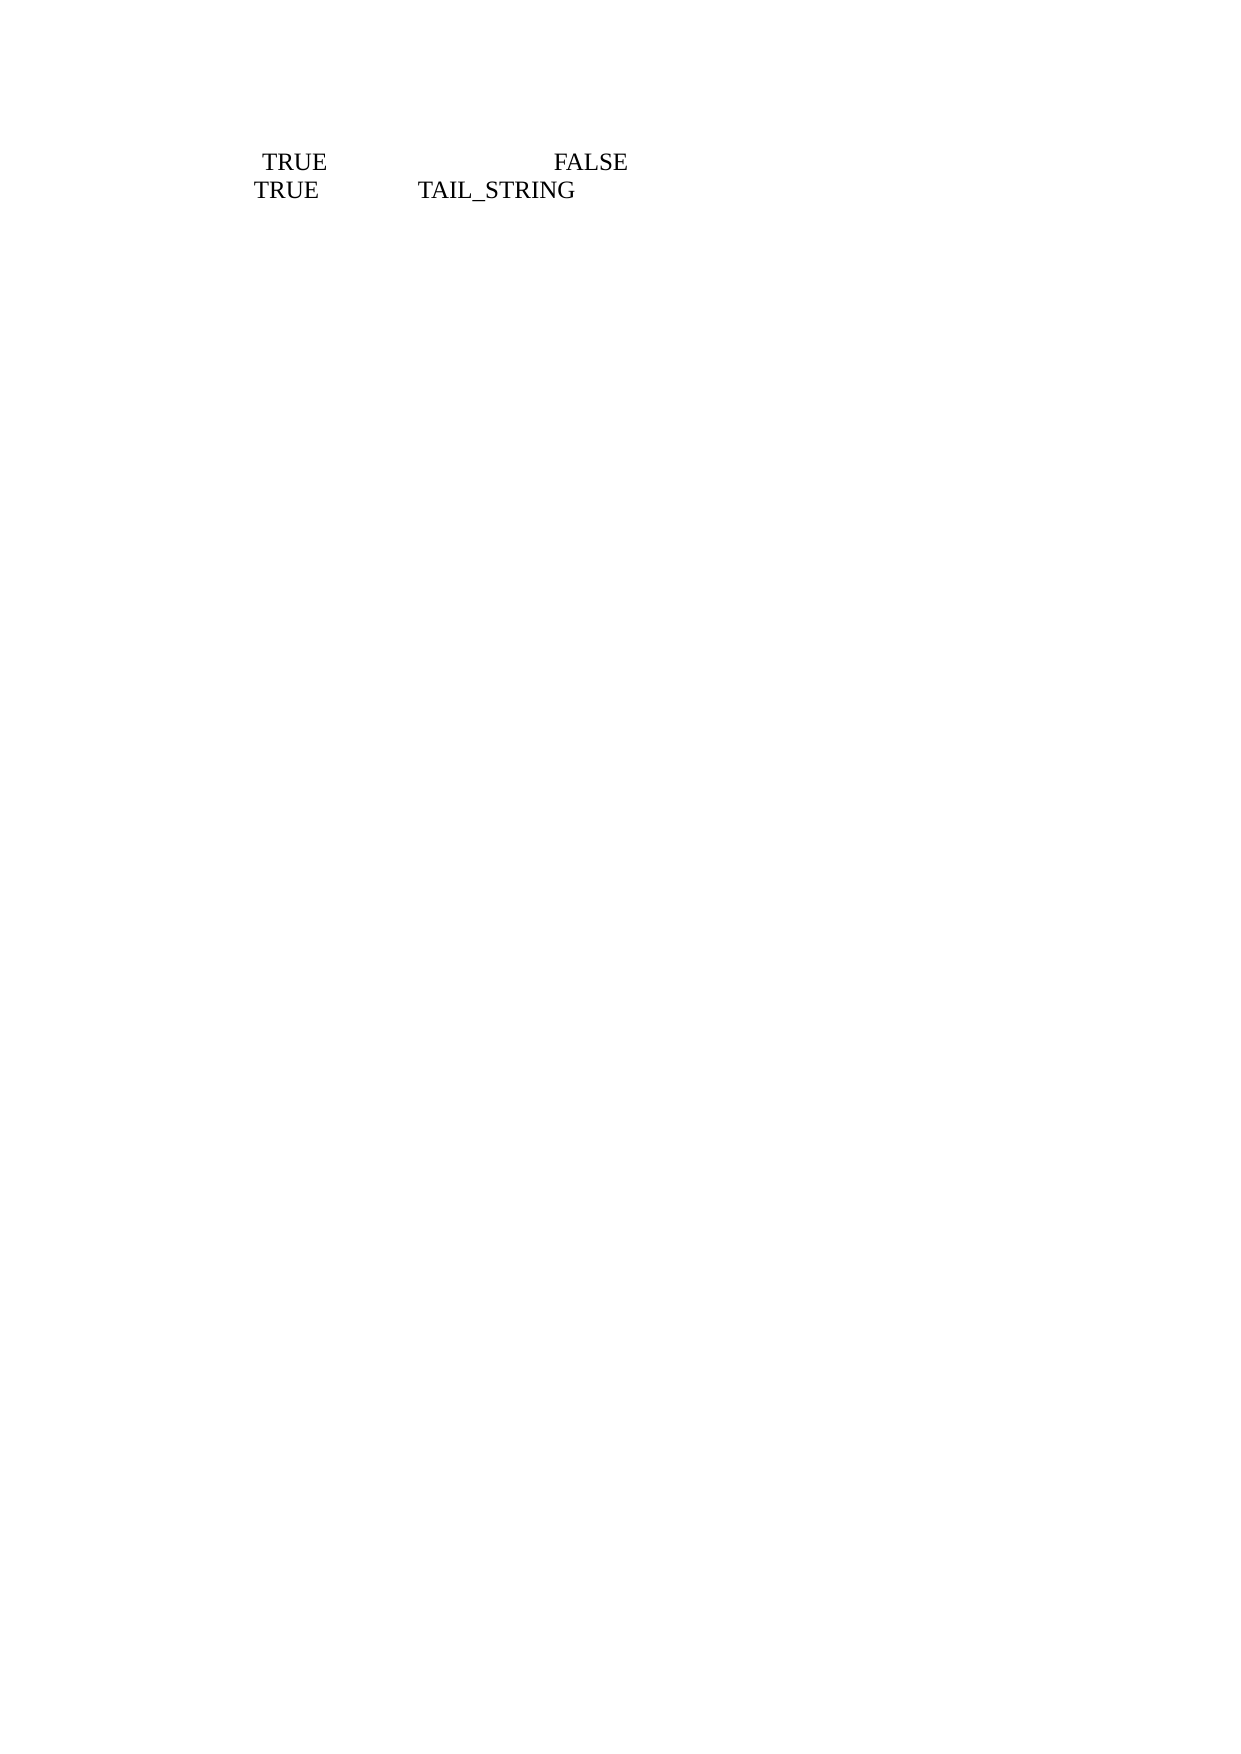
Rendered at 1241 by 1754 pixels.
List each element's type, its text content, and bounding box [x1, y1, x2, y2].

text <#if($cond1)>TRUE<#end><#if(!$cond1)>FALSE<#end> [118, 147, 1122, 176]
text <#if($n > 0)>TRUE<#{end}>TAIL_STRING [118, 176, 1122, 204]
text <#foreach($c in $chars)><$c><$c><#end> [118, 118, 1122, 147]
